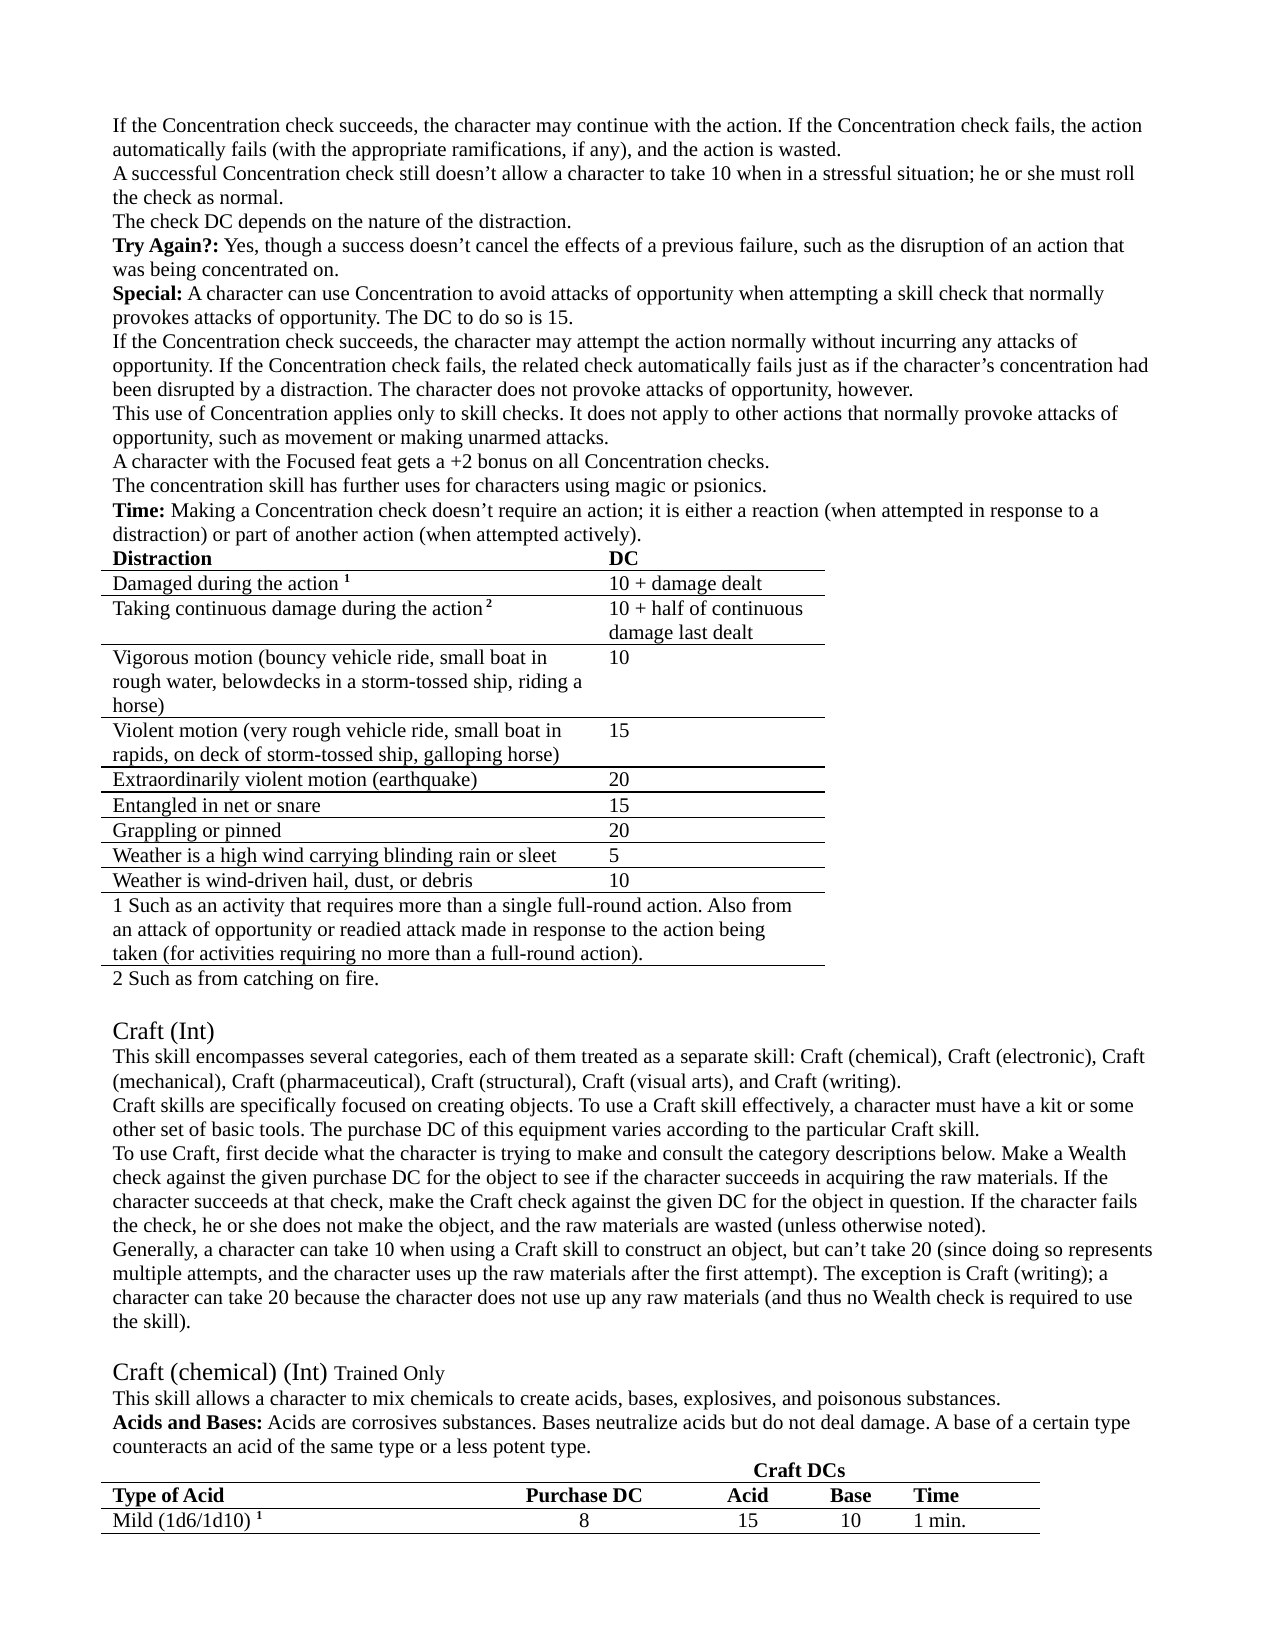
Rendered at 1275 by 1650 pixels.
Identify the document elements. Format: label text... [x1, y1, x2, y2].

text A character with the Focused feat gets a +2 bonus on all Concentration checks. [112, 449, 1162, 473]
table_header [101, 1458, 472, 1482]
text Acids and Bases: Acids are corrosives substances. Bases neutralize acids but do not deal damage. A base of a certain type counteracts an acid of the same type or a less potent type. [112, 1410, 1162, 1458]
table_cell Mild (1d6/1d10) 1 [101, 1509, 472, 1532]
table_cell Type of Acid [101, 1483, 472, 1507]
table_cell 15 [597, 793, 825, 817]
table_header [472, 1458, 696, 1482]
table_cell Vigorous motion (bouncy vehicle ride, small boat in rough water, belowdecks in a storm-tossed ship, riding a horse) [101, 645, 597, 717]
table_cell Damaged during the action 1 [101, 571, 597, 595]
text The concentration skill has further uses for characters using magic or psionics. [112, 473, 1162, 497]
table_header Distraction [101, 546, 597, 570]
text This use of Concentration applies only to skill checks. It does not apply to other actions that normally provoke attacks of opportunity, such as movement or making unarmed attacks. [112, 401, 1162, 449]
table_cell Grappling or pinned [101, 818, 597, 842]
table_cell 2 Such as from catching on fire. [101, 966, 825, 990]
table_cell 1 min. [902, 1509, 1040, 1532]
table_cell 15 [696, 1509, 799, 1532]
table_cell Acid [696, 1483, 799, 1507]
table_cell 5 [597, 843, 825, 867]
table_cell 1 Such as an activity that requires more than a single full-round action. Also from an attack of opportunity or readied attack made in response to the action being taken (for activities requiring no more than a full-round action). [101, 893, 825, 965]
table_cell Entangled in net or snare [101, 793, 597, 817]
text This skill allows a character to mix chemicals to create acids, bases, explosives, and poisonous substances. [112, 1386, 1162, 1410]
table_cell 10 [799, 1509, 902, 1532]
table_cell 20 [597, 768, 825, 791]
table_cell Taking continuous damage during the action 2 [101, 596, 597, 644]
table_cell 10 + half of continuous damage last dealt [597, 596, 825, 644]
text Time: Making a Concentration check doesn’t require an action; it is either a reaction (when attempted in response to a distraction) or part of another action (when at­tempted actively). [112, 497, 1162, 546]
table_header Craft DCs [696, 1458, 902, 1482]
table_header DC [597, 546, 825, 570]
text Craft (Int) [112, 1016, 1162, 1044]
text Craft (chemical) (Int) Trained Only [112, 1357, 1162, 1386]
table_cell Base [799, 1483, 902, 1507]
table_cell Violent motion (very rough vehicle ride, small boat in rapids, on deck of storm-tossed ship, galloping horse) [101, 718, 597, 766]
text Craft skills are specifically focused on creating objects. To use a Craft skill effectively, a character must have a kit or some other set of basic tools. The purchase DC of this equipment varies according to the particular Craft skill. [112, 1093, 1162, 1141]
table_cell Purchase DC [472, 1483, 696, 1507]
table_cell Weather is a high wind carrying blinding rain or sleet [101, 843, 597, 867]
text The check DC depends on the nature of the distraction. [112, 209, 1162, 233]
table_cell 15 [597, 718, 825, 766]
text If the Concentration check succeeds, the character may attempt the action normally without incurring any attacks of opportunity. If the Concentration check fails, the related check automatically fails just as if the character’s concentration had been disrupted by a distraction. The character does not provoke attacks of opportunity, however. [112, 329, 1162, 401]
table_cell Extraordinarily violent motion (earthquake) [101, 768, 597, 791]
text This skill encompasses several categories, each of them treated as a separate skill: Craft (chemical), Craft (electronic), Craft (mechanical), Craft (pharmaceutical), Craft (structural), Craft (visual arts), and Craft (writing). [112, 1044, 1162, 1093]
table_header [902, 1458, 1040, 1482]
text A successful Concentration check still doesn’t allow a character to take 10 when in a stressful situation; he or she must roll the check as normal. [112, 161, 1162, 209]
text Special: A character can use Concentration to avoid attacks of opportunity when attempting a skill check that normally provokes attacks of opportunity. The DC to do so is 15. [112, 281, 1162, 329]
text To use Craft, first decide what the character is trying to make and consult the category descriptions below. Make a Wealth check against the given purchase DC for the object to see if the character succeeds in acquiring the raw materials. If the character succeeds at that check, make the Craft check against the given DC for the object in question. If the character fails the check, he or she does not make the object, and the raw materials are wasted (unless otherwise noted). [112, 1141, 1162, 1237]
text Generally, a character can take 10 when using a Craft skill to construct an object, but can’t take 20 (since doing so represents multiple attempts, and the character uses up the raw materials after the first attempt). The exception is Craft (writing); a character can take 20 because the character does not use up any raw materials (and thus no Wealth check is required to use the skill). [112, 1237, 1162, 1333]
table_cell 10 [597, 645, 825, 717]
table_cell 20 [597, 818, 825, 842]
text If the Concentration check succeeds, the character may continue with the action. If the Concentration check fails, the action automatically fails (with the appropriate ramifications, if any), and the action is wasted. [112, 112, 1162, 161]
table_cell 10 + damage dealt [597, 571, 825, 595]
table_cell 10 [597, 868, 825, 892]
table_cell Time [902, 1483, 1040, 1507]
text Try Again?: Yes, though a success doesn’t cancel the effects of a previous failure, such as the disruption of an action that was being concentrated on. [112, 233, 1162, 281]
table_cell Weather is wind-driven hail, dust, or debris [101, 868, 597, 892]
table_cell 8 [472, 1509, 696, 1532]
